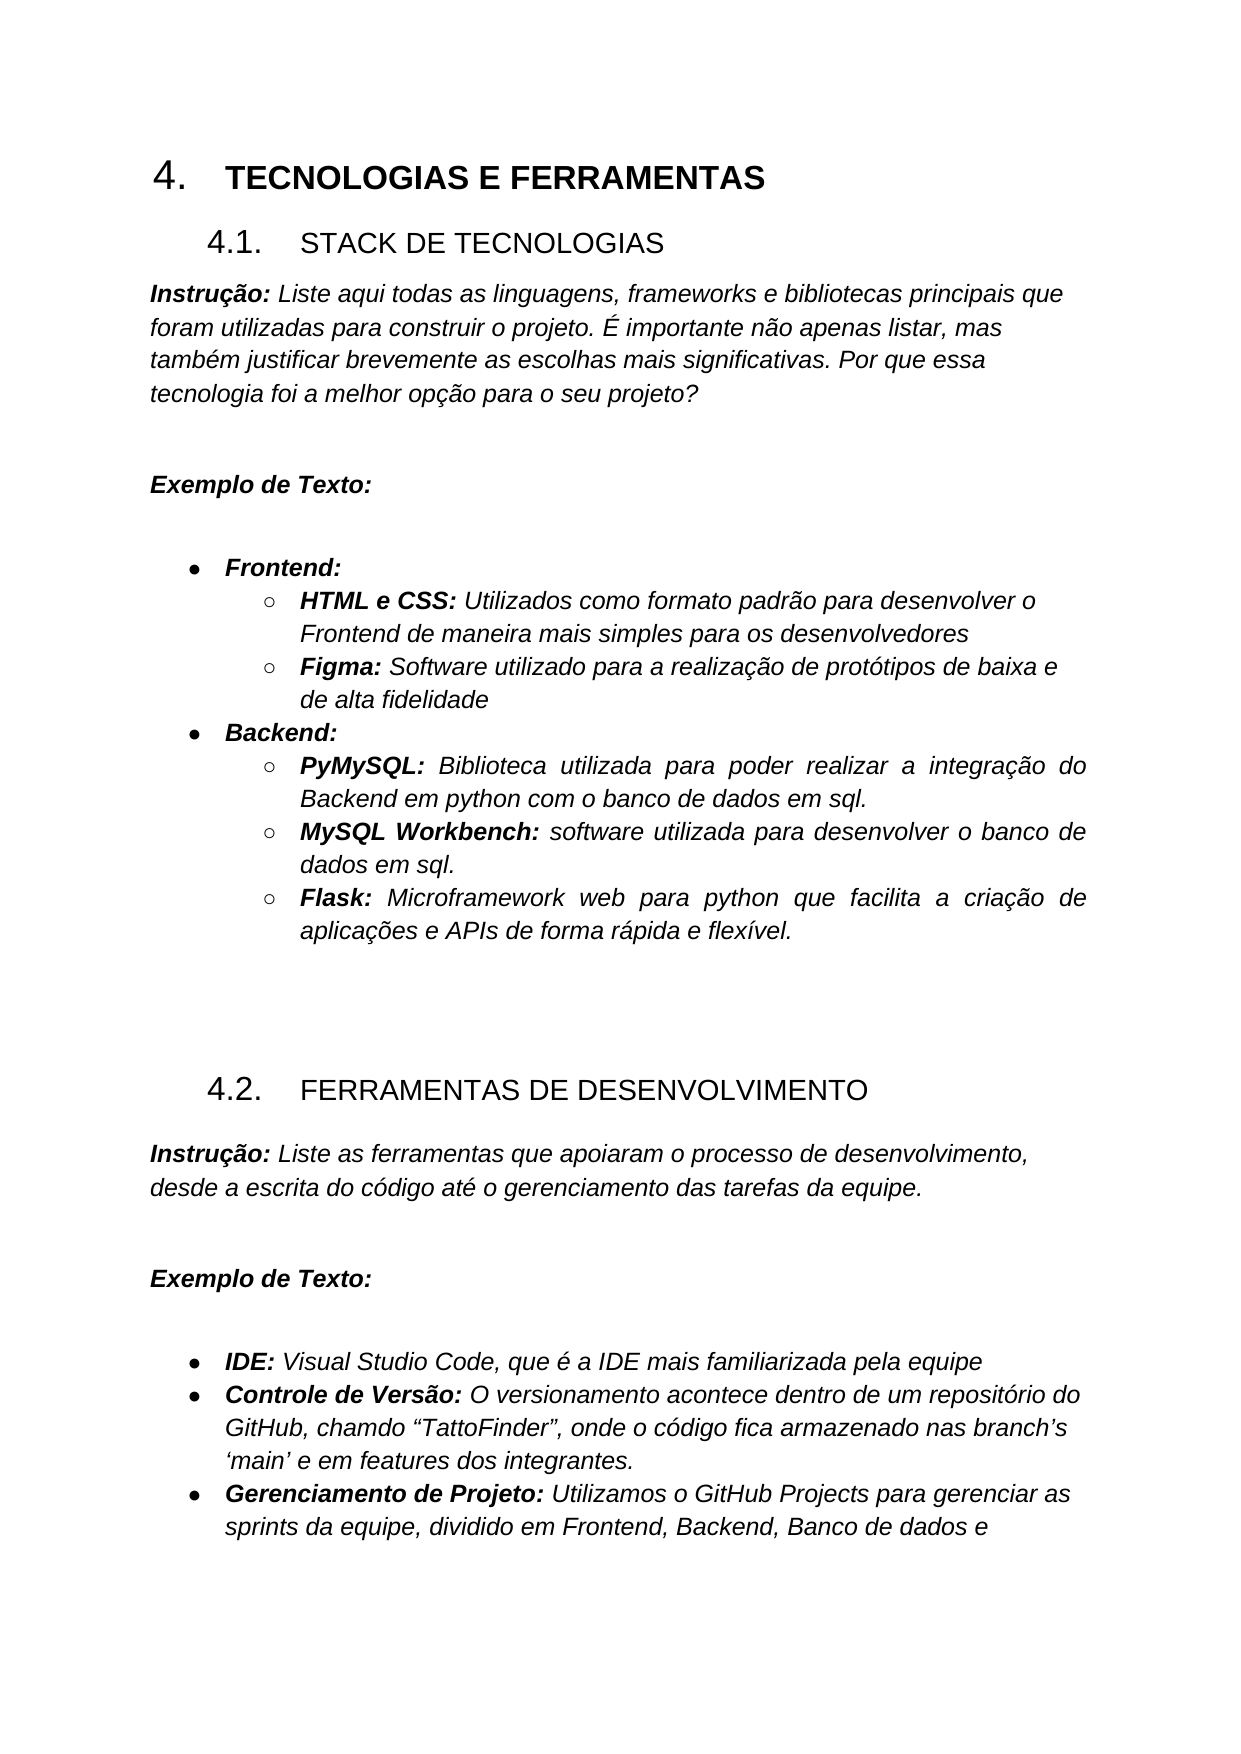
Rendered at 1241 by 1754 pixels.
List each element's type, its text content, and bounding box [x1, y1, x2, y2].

list HTML e CSS: Utilizados como formato padrão para desenvolver o Frontend de maneira mais simples para os desenvolvedores [262, 586, 1090, 647]
list FERRAMENTAS DE DESENVOLVIMENTO [262, 1069, 1090, 1108]
text Exemplo de Texto: [150, 1263, 1090, 1292]
list Backend: [187, 718, 1090, 746]
list PyMySQL: Biblioteca utilizada para poder realizar a integração do Backend em python com o banco de dados em sql. [262, 751, 1090, 812]
text Exemplo de Texto: [150, 469, 1090, 498]
list TECNOLOGIAS E FERRAMENTAS [187, 150, 1090, 198]
list IDE: Visual Studio Code, que é a IDE mais familiarizada pela equipe [187, 1347, 1090, 1375]
list Controle de Versão: O versionamento acontece dentro de um repositório do GitHub, chamdo “TattoFinder”, onde o código fica armazenado nas branch’s ‘main’ e em features dos integrantes. [187, 1379, 1090, 1474]
list Flask: Microframework web para python que facilita a criação de aplicações e APIs de forma rápida e flexível. [262, 883, 1090, 944]
list Gerenciamento de Projeto: Utilizamos o GitHub Projects para gerenciar as sprints da equipe, dividido em Frontend, Backend, Banco de dados e [187, 1479, 1090, 1540]
list MySQL Workbench: software utilizada para desenvolver o banco de dados em sql. [262, 817, 1090, 878]
text Instrução: Liste as ferramentas que apoiaram o processo de desenvolvimento, desde a escrita do código até o gerenciamento das tarefas da equipe. [150, 1139, 1090, 1201]
list Frontend: [187, 553, 1090, 581]
list STACK DE TECNOLOGIAS [262, 222, 1090, 260]
text Instrução: Liste aqui todas as linguagens, frameworks e bibliotecas principais que foram utilizadas para construir o projeto. É importante não apenas listar, mas também justificar brevemente as escolhas mais significativas. Por que essa tecnologia foi a melhor opção para o seu projeto? [150, 279, 1090, 407]
list Figma: Software utilizado para a realização de protótipos de baixa e de alta fidelidade [262, 652, 1090, 713]
